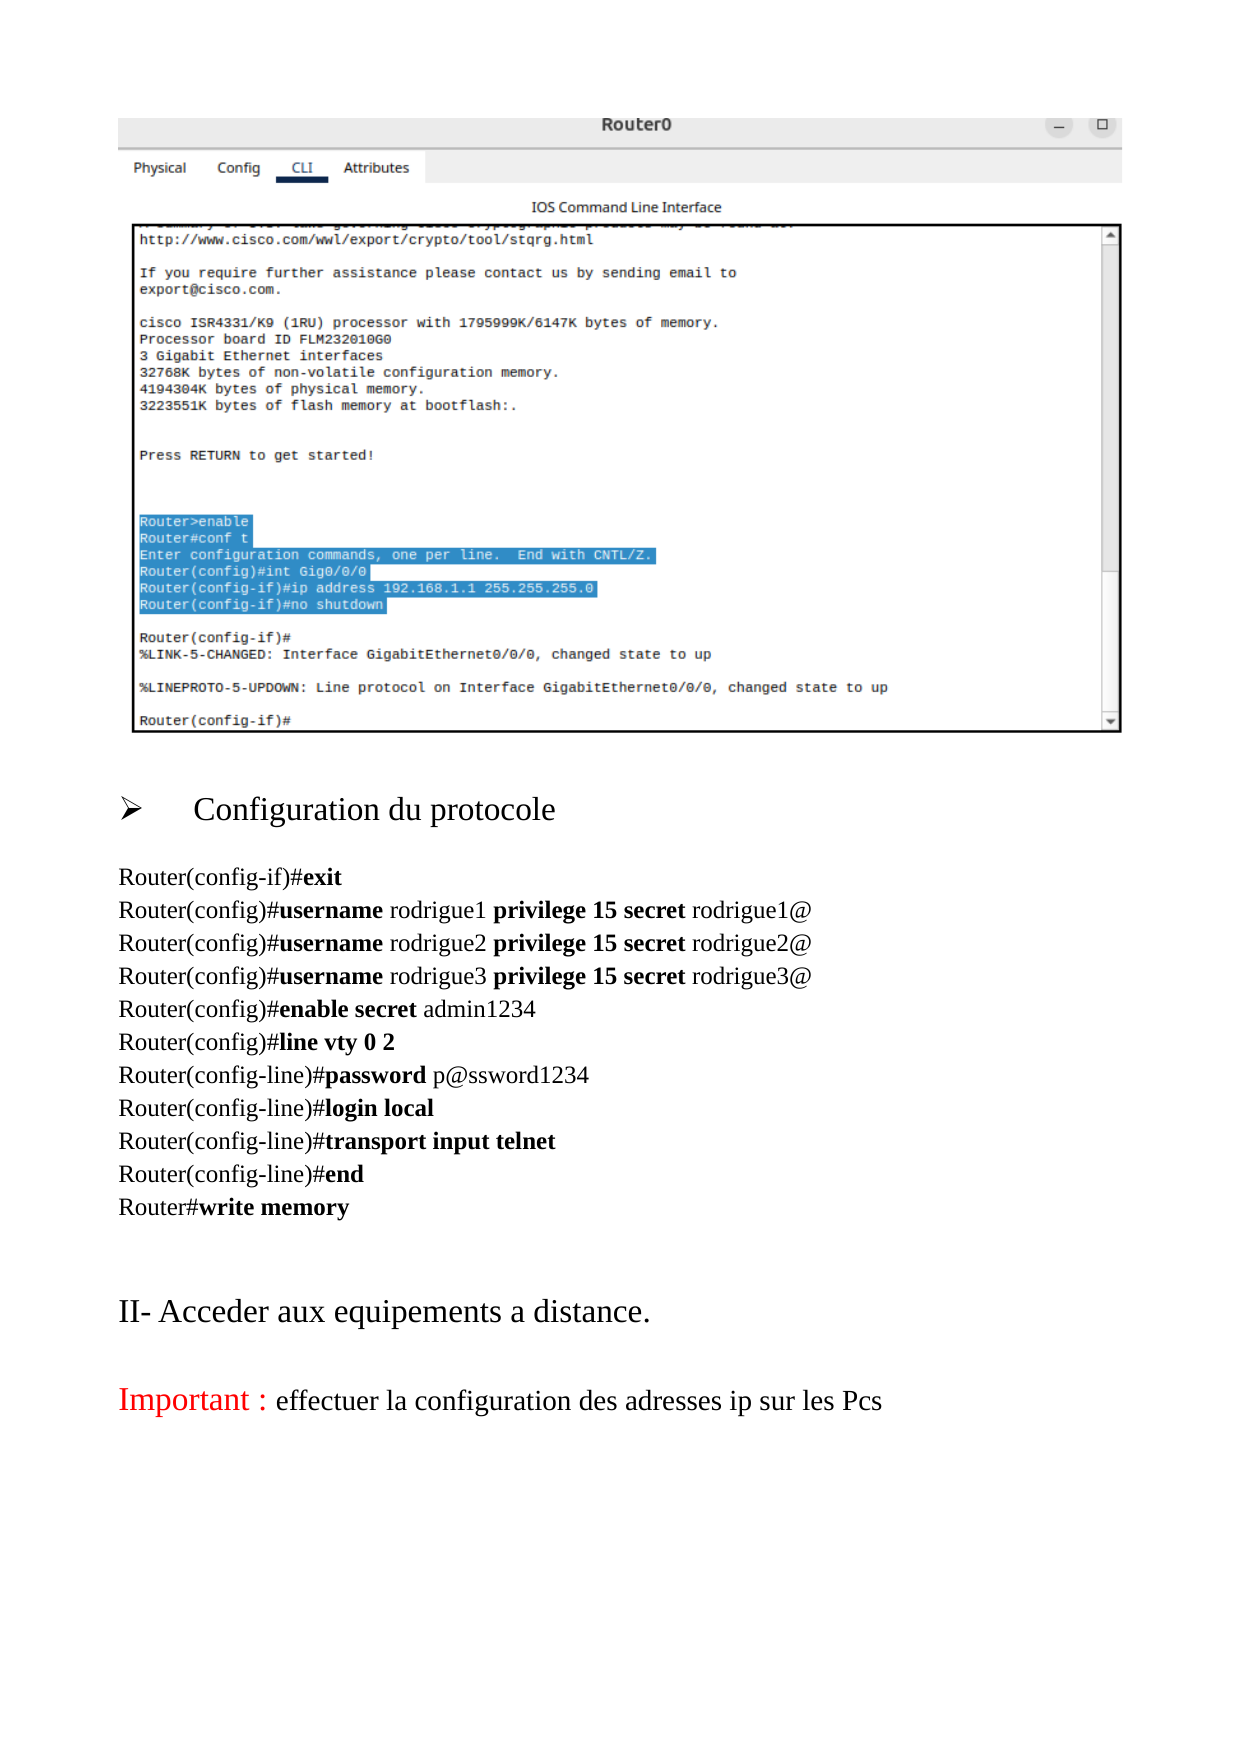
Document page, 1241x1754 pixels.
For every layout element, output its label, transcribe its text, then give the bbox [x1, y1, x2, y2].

picture [118, 118, 1123, 738]
text Router(config-line)#password p@ssword1234 [118, 1060, 1122, 1089]
text Router(config)#username rodrigue2 privilege 15 secret rodrigue2@ [118, 928, 1122, 957]
text Router(config)#line vty 0 2 [118, 1027, 1122, 1056]
list Configuration du protocole [118, 789, 1122, 827]
text Router(config)#username rodrigue3 privilege 15 secret rodrigue3@ [118, 961, 1122, 990]
text Router(config-line)#transport input telnet [118, 1126, 1122, 1155]
text Important : effectuer la configuration des adresses ip sur les Pcs [118, 1379, 1122, 1418]
text Router(config-if)#exit [118, 862, 1122, 891]
text Router(config)#enable secret admin1234 [118, 994, 1122, 1023]
text Router(config-line)#login local [118, 1093, 1122, 1122]
text Router#write memory [118, 1192, 1122, 1221]
text II- Acceder aux equipements a distance. [118, 1291, 1122, 1329]
text Router(config-line)#end [118, 1159, 1122, 1188]
text Router(config)#username rodrigue1 privilege 15 secret rodrigue1@ [118, 895, 1122, 924]
